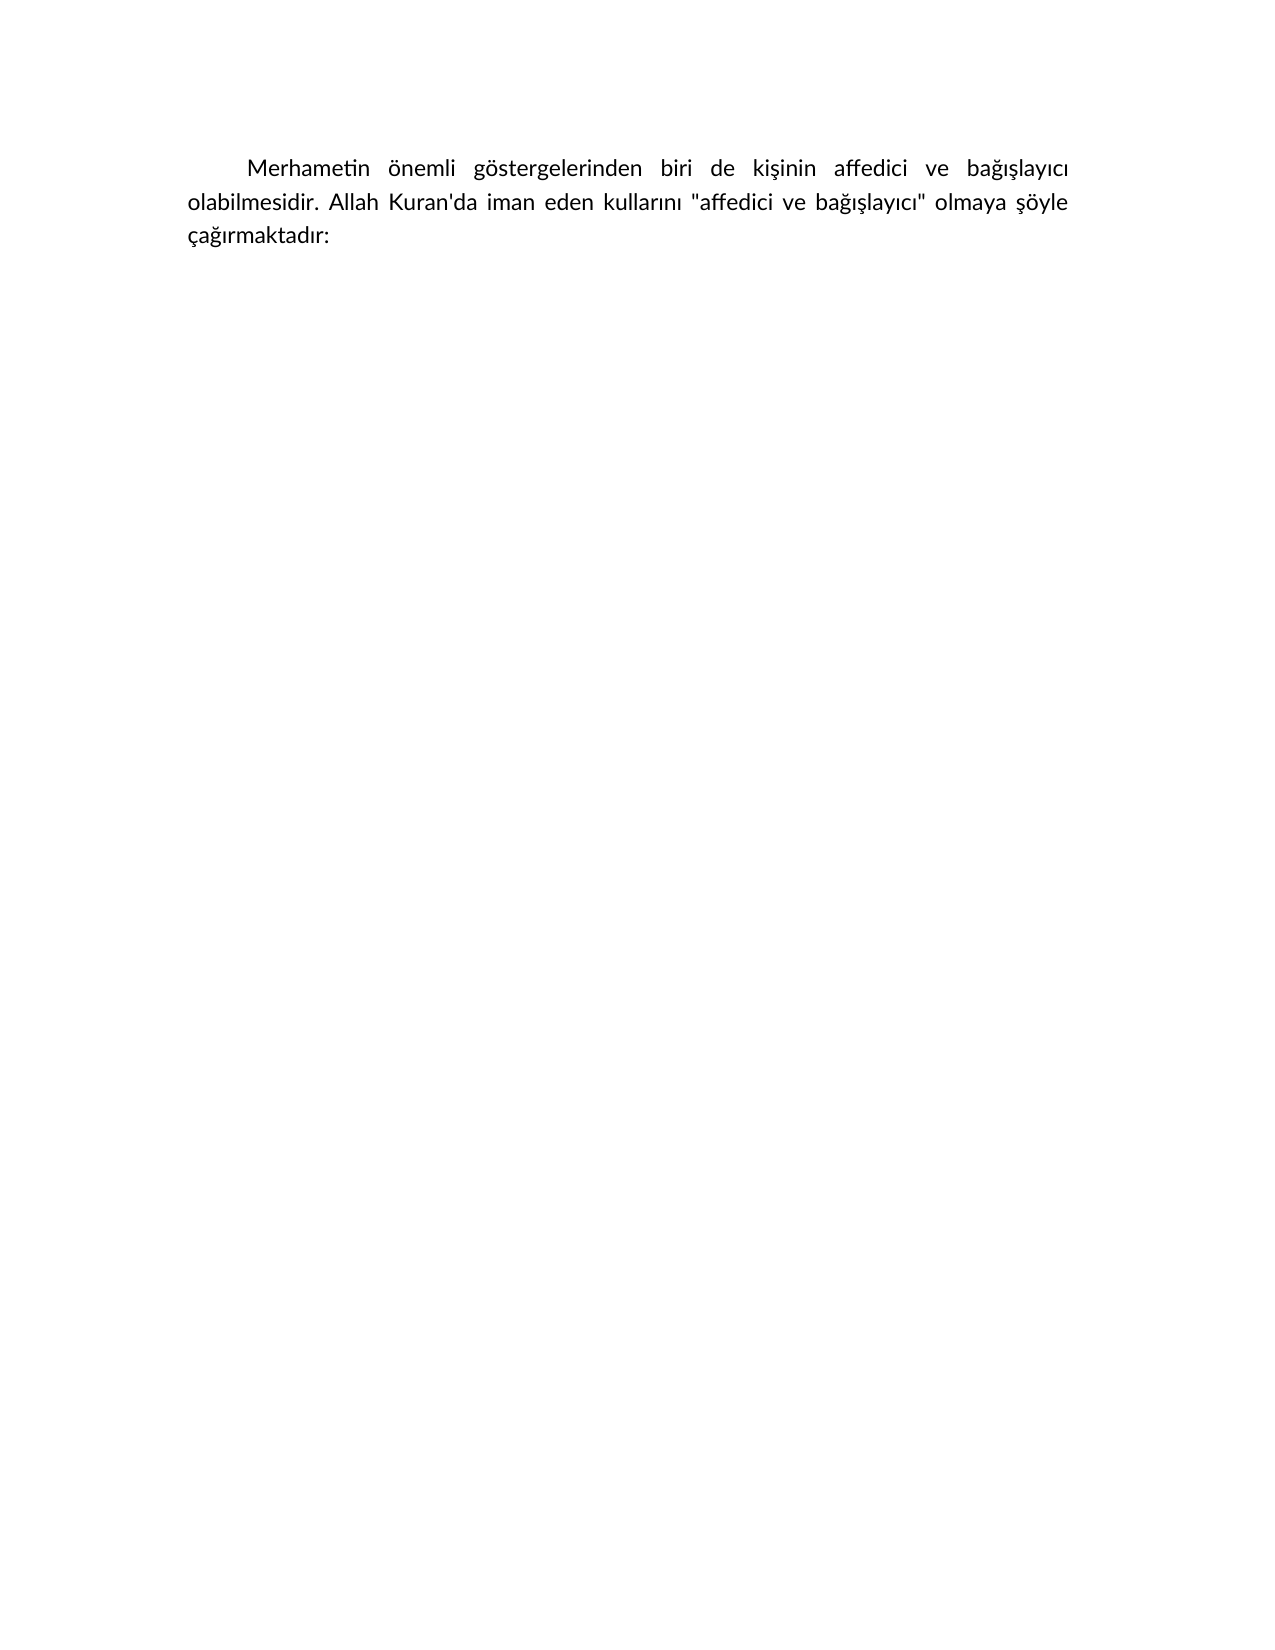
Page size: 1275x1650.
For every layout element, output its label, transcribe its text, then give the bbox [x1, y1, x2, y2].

text Merhametin önemli göstergelerinden biri de kişinin affedici ve bağışlayıcı olabilmesidir. Allah Kuran'da iman eden kullarını "affedici ve bağışlayıcı" olmaya şöyle çağırmaktadır: [187, 150, 1070, 250]
